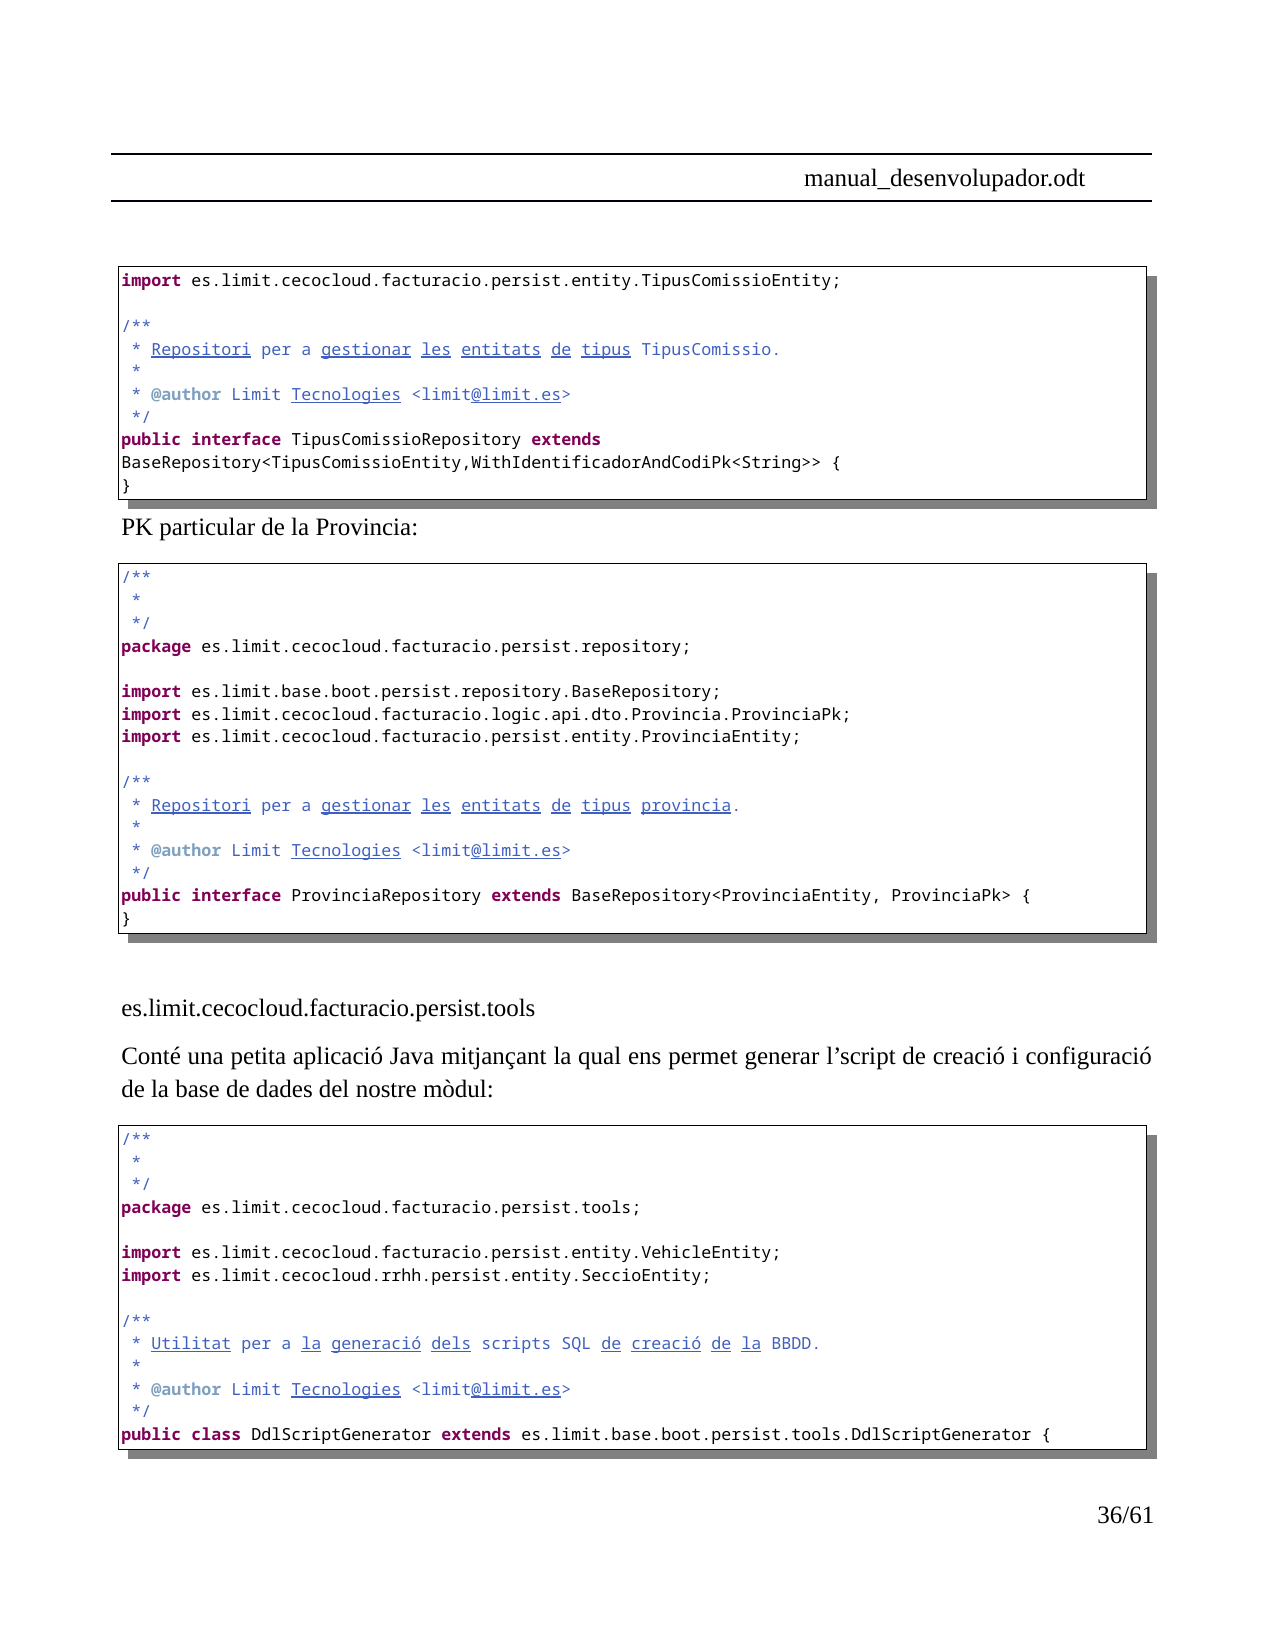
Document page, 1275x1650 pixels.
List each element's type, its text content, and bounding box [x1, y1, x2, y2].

text PK particular de la Provincia: [118, 509, 1157, 544]
text package es.limit.cecocloud.facturacio.persist.tools; [119, 1193, 1146, 1218]
text package es.limit.cecocloud.facturacio.persist.repository; [119, 631, 1146, 657]
text */ [119, 1170, 1146, 1193]
text */ [119, 402, 1146, 425]
text * @author Limit Tecnologies <limit@limit.es> [119, 1374, 1146, 1397]
text /** [119, 1306, 1146, 1329]
text public class DdlScriptGenerator extends es.limit.base.boot.persist.tools.DdlScriptGenerator { [119, 1420, 1146, 1448]
text * [119, 586, 1146, 608]
text import es.limit.cecocloud.facturacio.persist.entity.ProvinciaEntity; [119, 722, 1146, 748]
text } [119, 904, 1146, 932]
text import es.limit.cecocloud.facturacio.logic.api.dto.Provincia.ProvinciaPk; [119, 699, 1146, 722]
text * @author Limit Tecnologies <limit@limit.es> [119, 836, 1146, 858]
text * [119, 357, 1146, 379]
text Conté una petita aplicació Java mitjançant la qual ens permet generar l’script de creació i configuració de la base de dades del nostre mòdul: [118, 1038, 1157, 1106]
text * [119, 813, 1146, 836]
text es.limit.cecocloud.facturacio.persist.tools [118, 990, 1157, 1022]
text /** [119, 767, 1146, 790]
text /** [119, 564, 1146, 586]
text } [119, 470, 1146, 499]
text */ [119, 608, 1146, 631]
text import es.limit.base.boot.persist.repository.BaseRepository; [119, 677, 1146, 699]
text * @author Limit Tecnologies <limit@limit.es> [119, 379, 1146, 402]
text * [119, 1147, 1146, 1170]
text * [119, 1352, 1146, 1374]
text /** [119, 311, 1146, 334]
text /** [119, 1126, 1146, 1147]
text import es.limit.cecocloud.rrhh.persist.entity.SeccioEntity; [119, 1261, 1146, 1286]
text * Repositori per a gestionar les entitats de tipus TipusComissio. [119, 334, 1146, 357]
text * Utilitat per a la generació dels scripts SQL de creació de la BBDD. [119, 1329, 1146, 1352]
text import es.limit.cecocloud.facturacio.persist.entity.TipusComissioEntity; [119, 267, 1146, 292]
text */ [119, 1397, 1146, 1420]
text import es.limit.cecocloud.facturacio.persist.entity.VehicleEntity; [119, 1238, 1146, 1261]
text public interface TipusComissioRepository extends BaseRepository<TipusComissioEntity,WithIdentificadorAndCodiPk<String>> { [119, 425, 1146, 470]
text */ [119, 858, 1146, 881]
text public interface ProvinciaRepository extends BaseRepository<ProvinciaEntity, ProvinciaPk> { [119, 881, 1146, 904]
text * Repositori per a gestionar les entitats de tipus provincia. [119, 790, 1146, 813]
